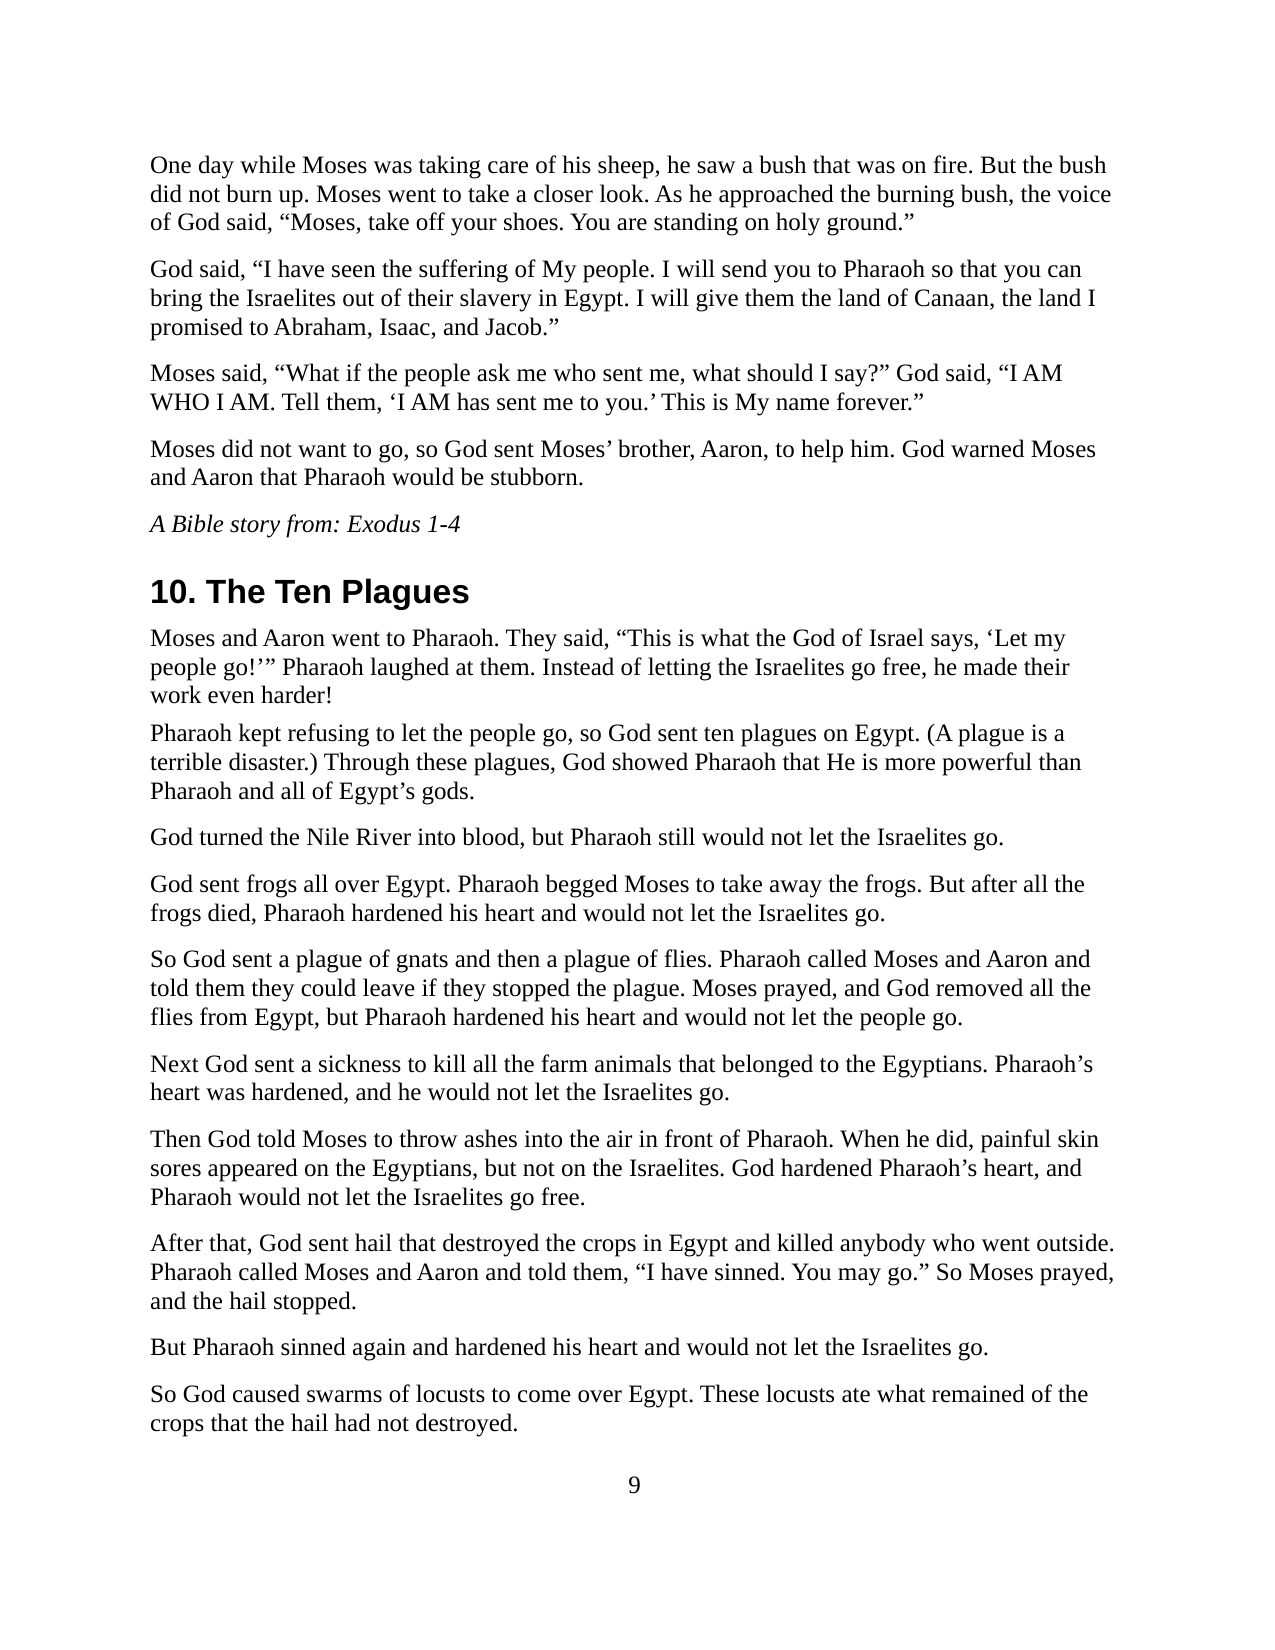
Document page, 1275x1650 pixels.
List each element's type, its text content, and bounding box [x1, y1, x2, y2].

text Then God told Moses to throw ashes into the air in front of Pharaoh. When he did, painful skin sores appeared on the Egyptians, but not on the Israelites. God hardened Pharaoh’s heart, and Pharaoh would not let the Israelites go free. [150, 1124, 1125, 1210]
text God sent frogs all over Egypt. Pharaoh begged Moses to take away the frogs. But after all the frogs died, Pharaoh hardened his heart and would not let the Israelites go. [150, 869, 1125, 927]
text Pharaoh kept refusing to let the people go, so God sent ten plagues on Egypt. (A plague is a terrible disaster.) Through these plagues, God showed Pharaoh that He is more powerful than Pharaoh and all of Egypt’s gods. [150, 718, 1125, 804]
text Next God sent a sickness to kill all the farm animals that belonged to the Egyptians. Pharaoh’s heart was hardened, and he would not let the Israelites go. [150, 1049, 1125, 1106]
text A Bible story from: Exodus 1-4 [150, 509, 1125, 538]
text One day while Moses was taking care of his sheep, he saw a bush that was on fire. But the bush did not burn up. Moses went to take a closer look. As he approached the burning bush, the voice of God said, “Moses, take off your shoes. You are standing on holy ground.” [150, 150, 1125, 236]
text But Pharaoh sinned again and hardened his heart and would not let the Israelites go. [150, 1332, 1125, 1361]
text Moses did not want to go, so God sent Moses’ brother, Aaron, to help him. God warned Moses and Aaron that Pharaoh would be stubborn. [150, 434, 1125, 491]
text Moses and Aaron went to Pharaoh. They said, “This is what the God of Israel says, ‘Let my people go!’” Pharaoh laughed at them. Instead of letting the Israelites go free, he made their work even harder! [150, 623, 1125, 709]
text After that, God sent hail that destroyed the crops in Egypt and killed anybody who went outside. Pharaoh called Moses and Aaron and told them, “I have sinned. You may go.” So Moses prayed, and the hail stopped. [150, 1228, 1125, 1314]
text God turned the Nile River into blood, but Pharaoh still would not let the Israelites go. [150, 822, 1125, 851]
text So God caused swarms of locusts to come over Egypt. These locusts ate what remained of the crops that the hail had not destroyed. [150, 1379, 1125, 1437]
text God said, “I have seen the suffering of My people. I will send you to Pharaoh so that you can bring the Israelites out of their slavery in Egypt. I will give them the land of Canaan, the land I promised to Abraham, Isaac, and Jacob.” [150, 254, 1125, 340]
text Moses said, “What if the people ask me who sent me, what should I say?” God said, “I AM WHO I AM. Tell them, ‘I AM has sent me to you.’ This is My name forever.” [150, 358, 1125, 416]
subtitle 10. The Ten Plagues [150, 572, 1125, 611]
text So God sent a plague of gnats and then a plague of flies. Pharaoh called Moses and Aaron and told them they could leave if they stopped the plague. Moses prayed, and God removed all the flies from Egypt, but Pharaoh hardened his heart and would not let the people go. [150, 944, 1125, 1031]
